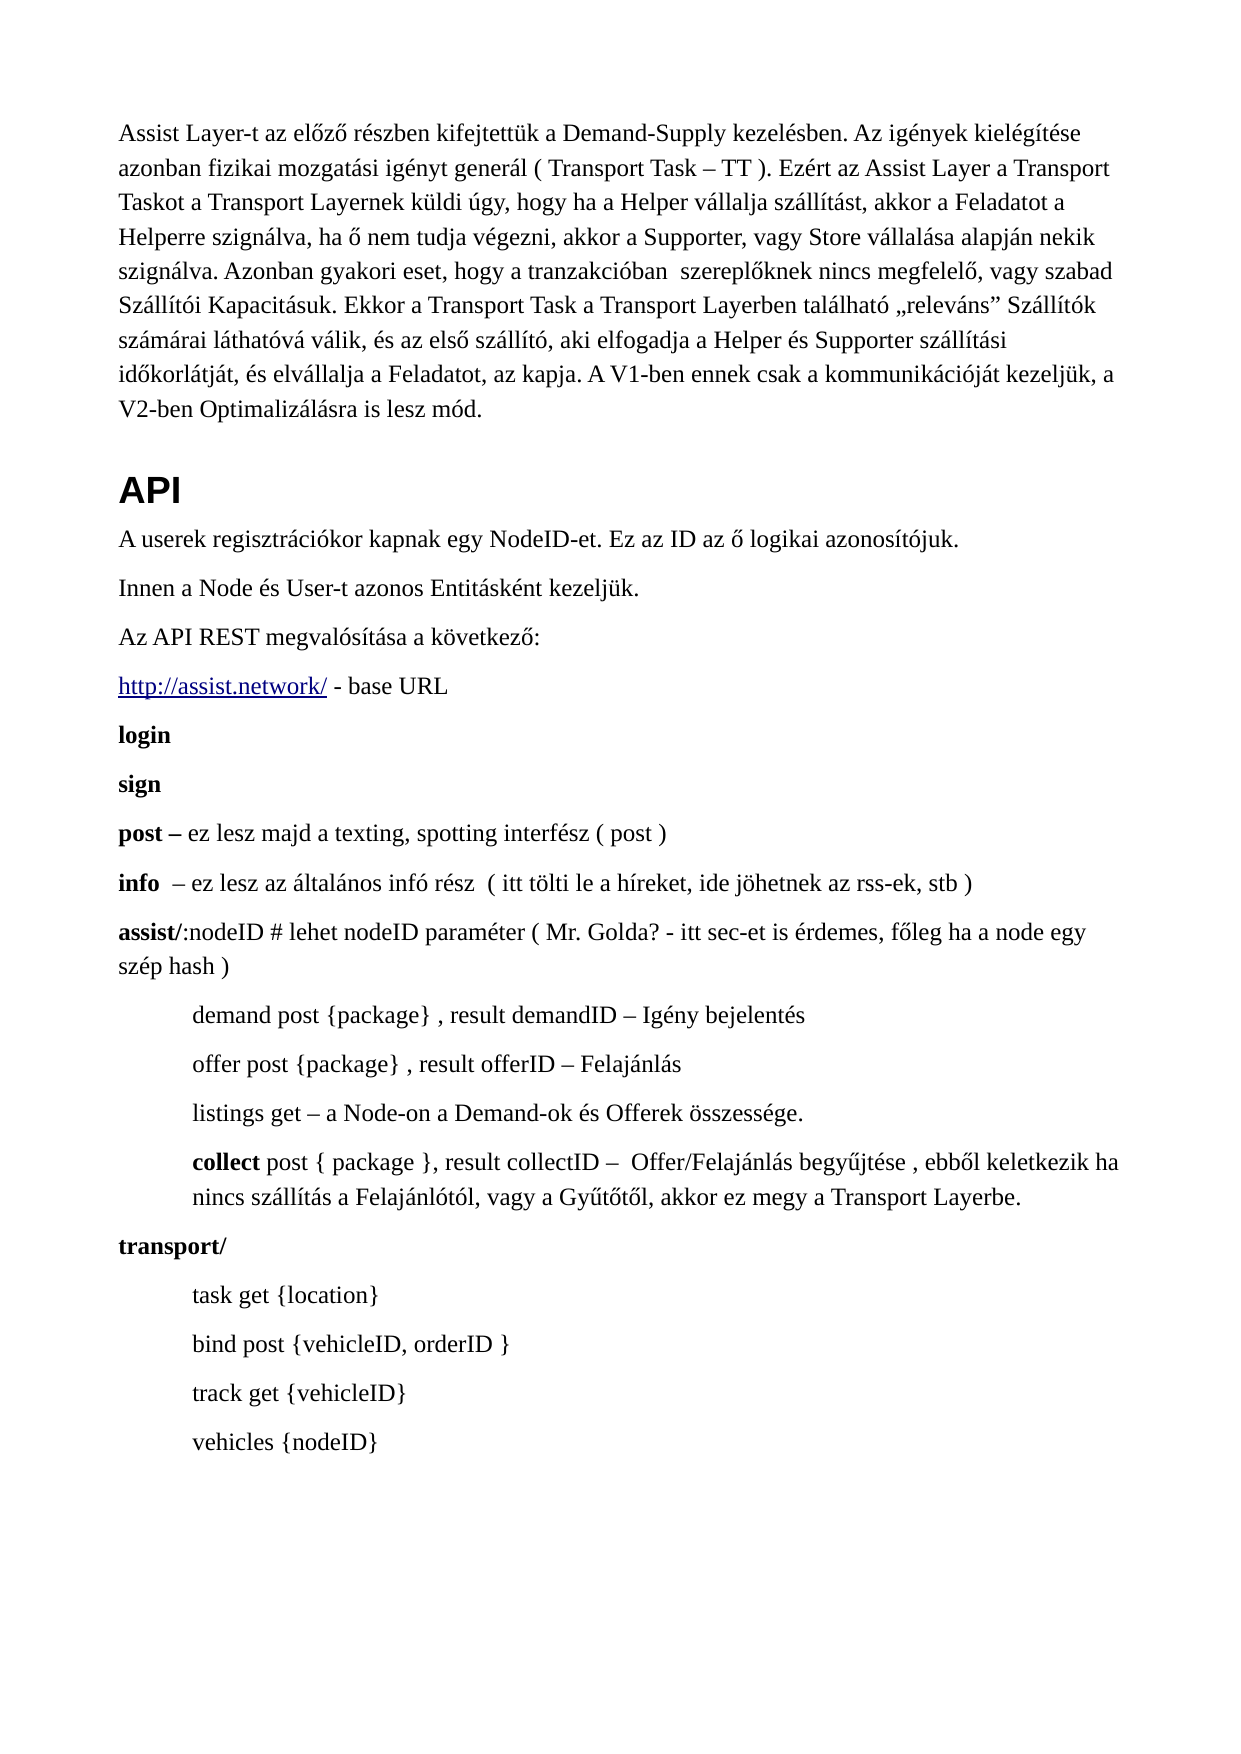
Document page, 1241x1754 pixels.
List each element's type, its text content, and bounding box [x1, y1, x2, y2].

text Innen a Node és User-t azonos Entitásként kezeljük. [118, 573, 1122, 602]
text vehicles {nodeID} [118, 1427, 1122, 1456]
subtitle API [118, 468, 1122, 512]
text demand post {package} , result demandID – Igény bejelentés [192, 1000, 1122, 1029]
text login [118, 720, 1122, 749]
text transport/ [118, 1231, 1122, 1260]
text Az API REST megvalósítása a következő: [118, 622, 1122, 651]
text listings get – a Node-on a Demand-ok és Offerek összessége. [192, 1098, 1122, 1127]
text A userek regisztrációkor kapnak egy NodeID-et. Ez az ID az ő logikai azonosítójuk. [118, 524, 1122, 553]
text collect post { package }, result collectID – Offer/Felajánlás begyűjtése , ebből keletkezik ha nincs szállítás a Felajánlótól, vagy a Gyűtőtől, akkor ez megy a Transport Layerbe. [192, 1147, 1122, 1211]
text http://assist.network/ - base URL [118, 671, 1122, 700]
text task get {location} [192, 1280, 1122, 1309]
text bind post {vehicleID, orderID } [192, 1329, 1122, 1358]
text post – ez lesz majd a texting, spotting interfész ( post ) [118, 818, 1122, 847]
text assist/:nodeID # lehet nodeID paraméter ( Mr. Golda? - itt sec-et is érdemes, főleg ha a node egy szép hash ) [118, 917, 1122, 980]
text sign [118, 769, 1122, 798]
text info – ez lesz az általános infó rész ( itt tölti le a híreket, ide jöhetnek az rss-ek, stb ) [118, 868, 1122, 896]
text offer post {package} , result offerID – Felajánlás [192, 1049, 1122, 1078]
text Assist Layer-t az előző részben kifejtettük a Demand-Supply kezelésben. Az igények kielégítése azonban fizikai mozgatási igényt generál ( Transport Task – TT ). Ezért az Assist Layer a Transport Taskot a Transport Layernek küldi úgy, hogy ha a Helper vállalja szállítást, akkor a Feladatot a Helperre szignálva, ha ő nem tudja végezni, akkor a Supporter, vagy Store vállalása alapján nekik szignálva. Azonban gyakori eset, hogy a tranzakcióban szereplőknek nincs megfelelő, vagy szabad Szállítói Kapacitásuk. Ekkor a Transport Task a Transport Layerben található „releváns” Szállítók számárai láthatóvá válik, és az első szállító, aki elfogadja a Helper és Supporter szállítási időkorlátját, és elvállalja a Feladatot, az kapja. A V1-ben ennek csak a kommunikációját kezeljük, a V2-ben Optimalizálásra is lesz mód. [118, 118, 1122, 423]
text track get {vehicleID} [118, 1378, 1122, 1407]
